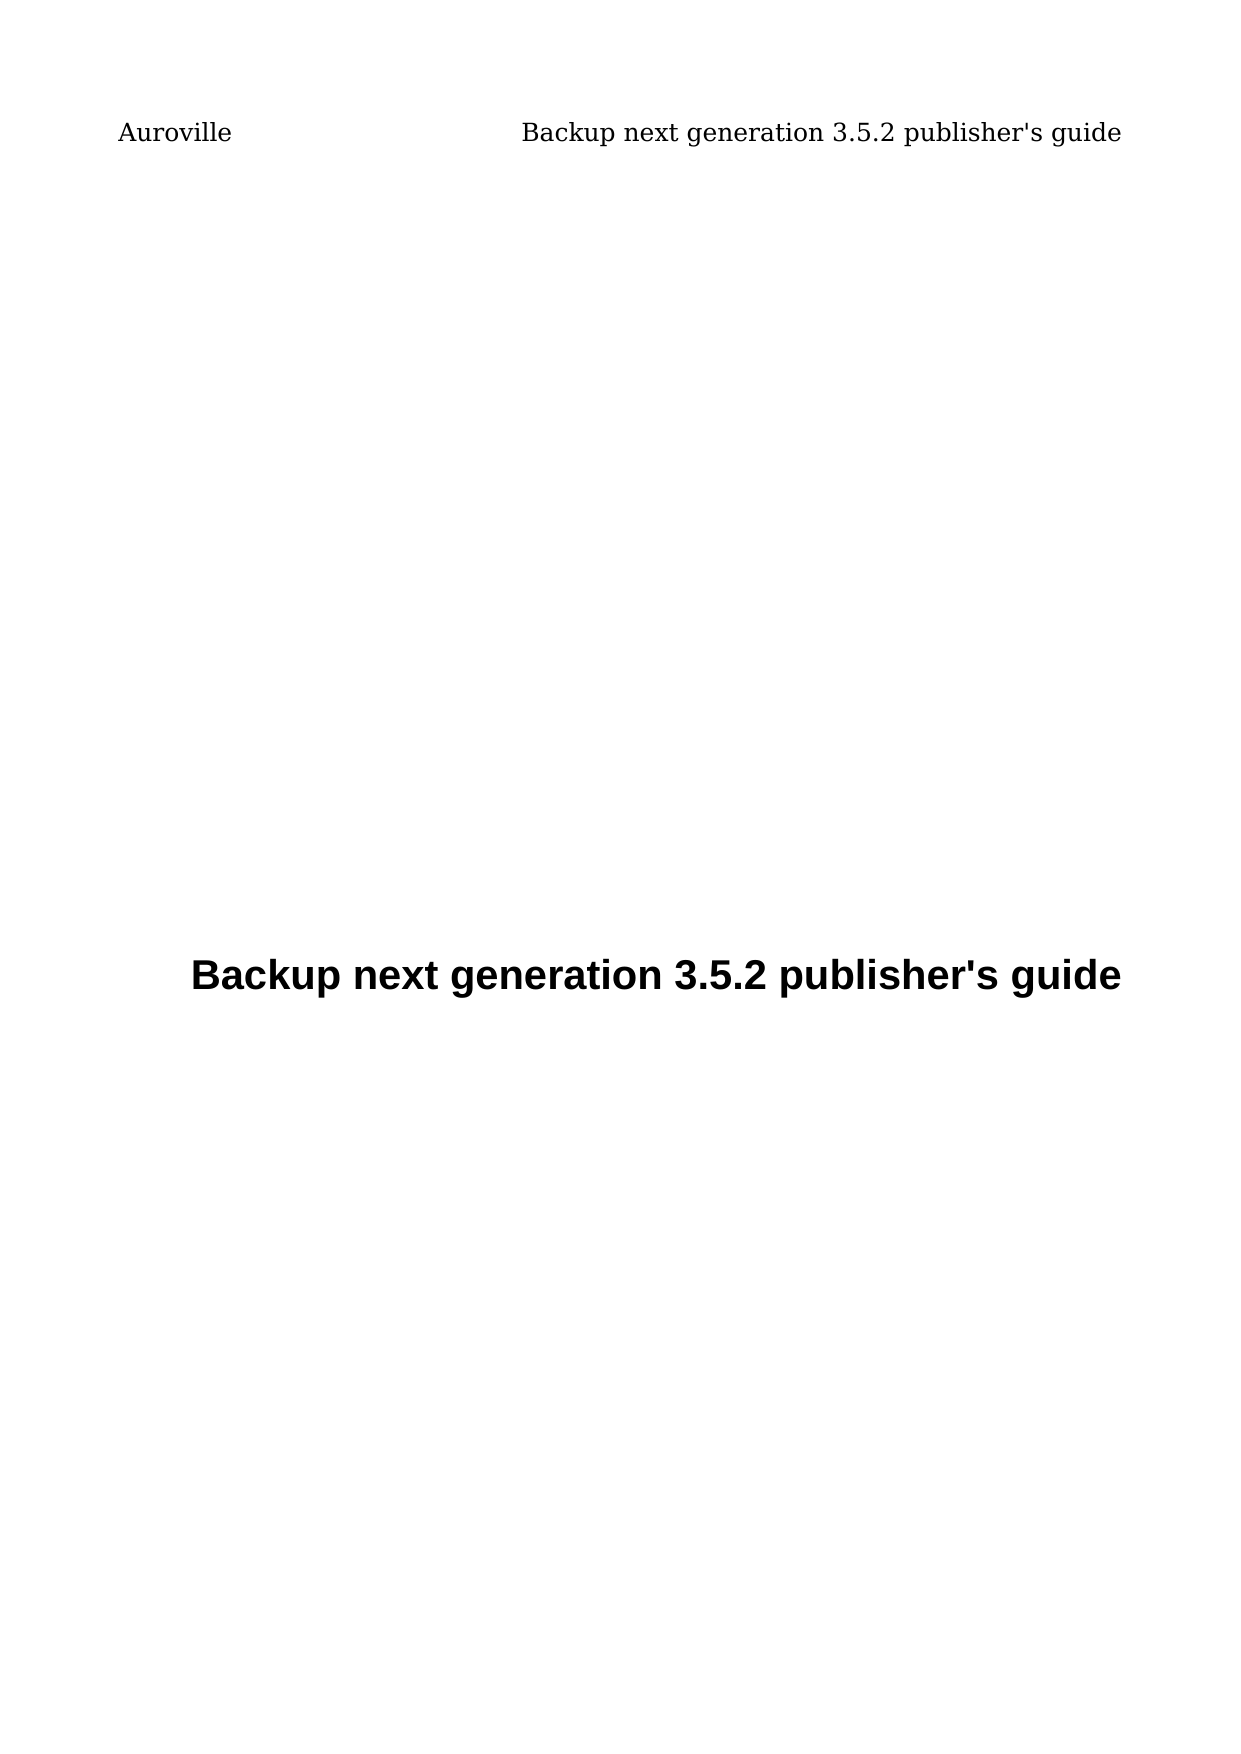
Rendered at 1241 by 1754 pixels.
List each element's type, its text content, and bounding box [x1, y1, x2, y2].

text Auroville Backup next generation 3.5.2 publisher's guide [118, 118, 1122, 147]
text Backup next generation 3.5.2 publisher's guide [118, 951, 1122, 998]
